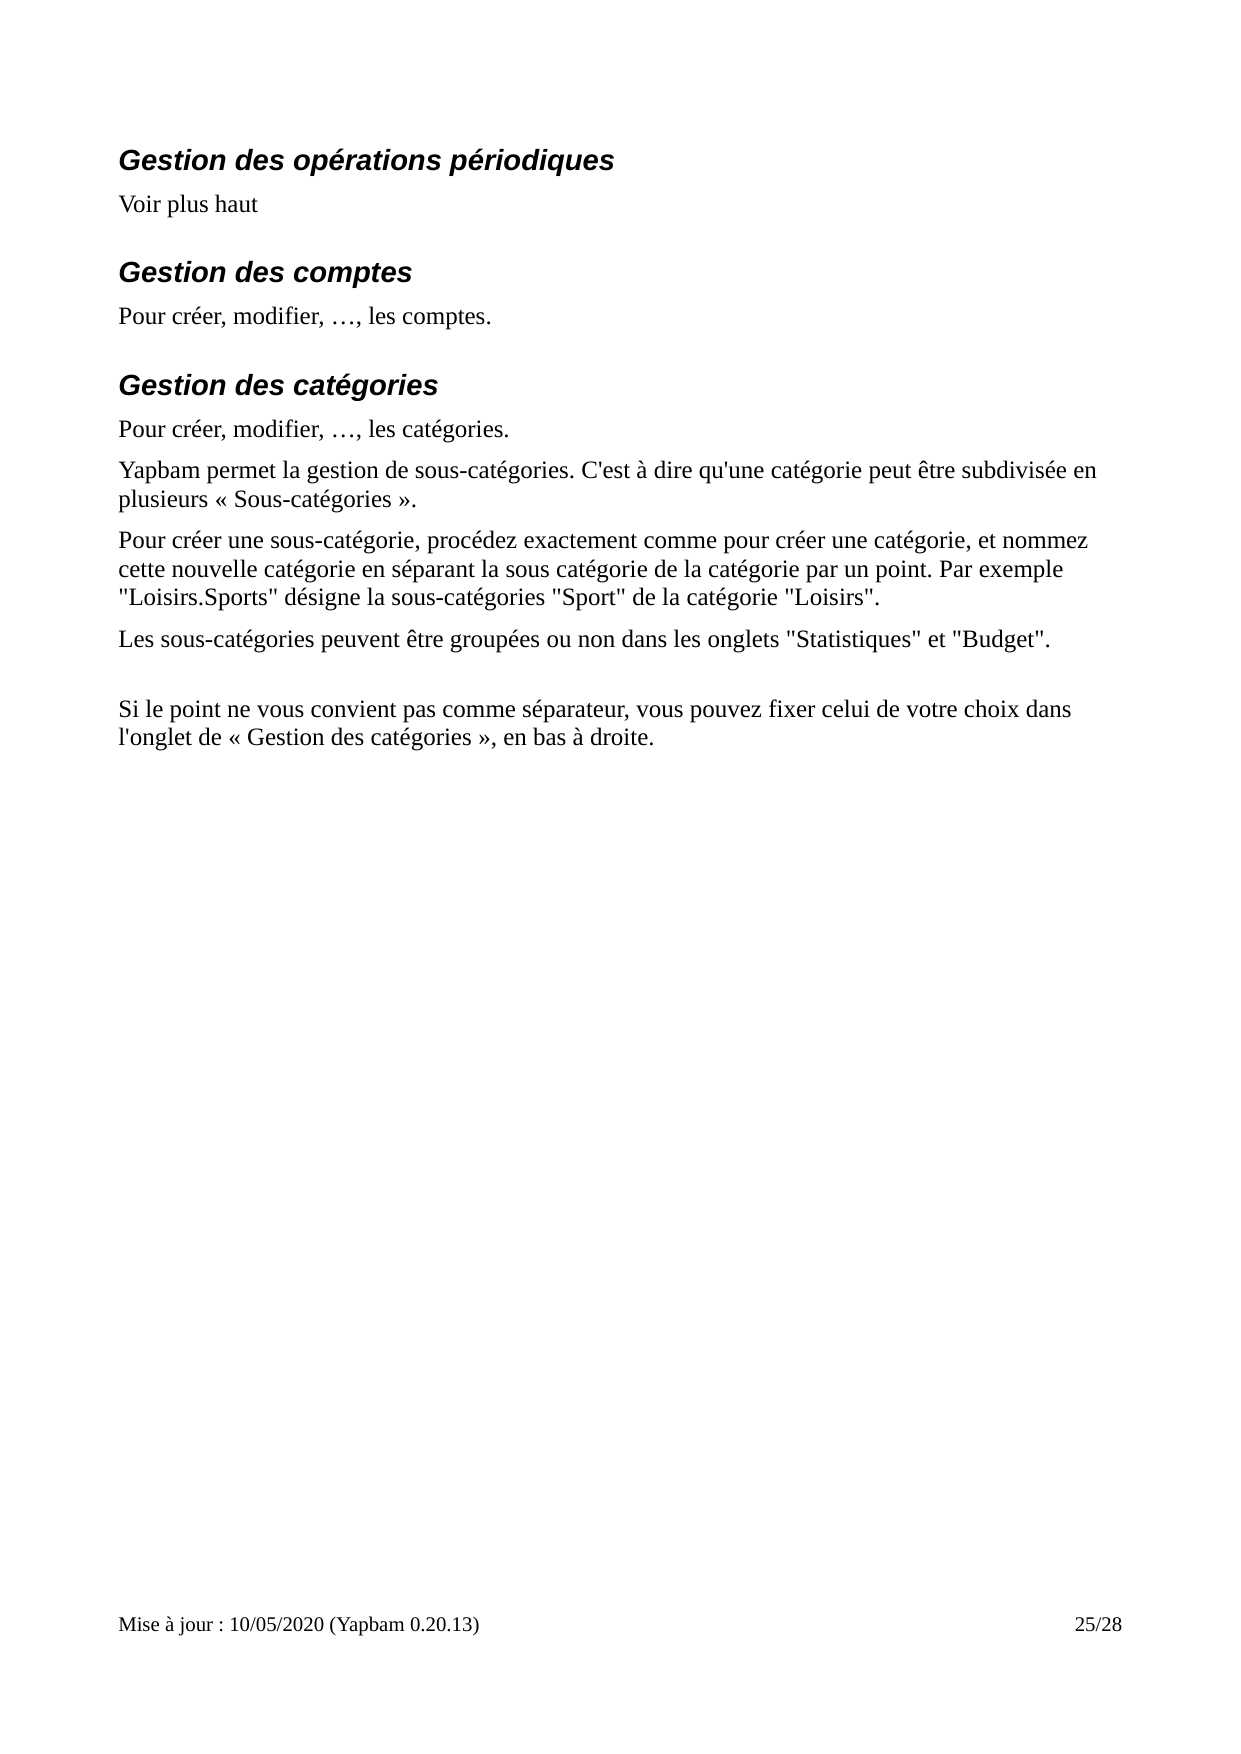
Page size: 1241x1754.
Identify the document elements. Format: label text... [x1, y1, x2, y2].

text Si le point ne vous convient pas comme séparateur, vous pouvez fixer celui de votre choix dans l'onglet de « Gestion des catégories », en bas à droite. [118, 665, 1122, 780]
text Pour créer une sous-catégorie, procédez exactement comme pour créer une catégorie, et nommez cette nouvelle catégorie en séparant la sous catégorie de la catégorie par un point. Par exemple "Loisirs.Sports" désigne la sous-catégories "Sport" de la catégorie "Loisirs". [118, 525, 1122, 611]
subtitle Gestion des opérations périodiques [118, 143, 1122, 177]
text Les sous-catégories peuvent être groupées ou non dans les onglets "Statistiques" et "Budget". [118, 624, 1122, 652]
subtitle Gestion des catégories [118, 368, 1122, 401]
subtitle Gestion des comptes [118, 255, 1122, 289]
text Voir plus haut [118, 189, 1122, 218]
text Yapbam permet la gestion de sous-catégories. C'est à dire qu'une catégorie peut être subdivisée en plusieurs « Sous-catégories ». [118, 455, 1122, 512]
text Pour créer, modifier, …, les catégories. [118, 414, 1122, 442]
text Pour créer, modifier, …, les comptes. [118, 301, 1122, 330]
